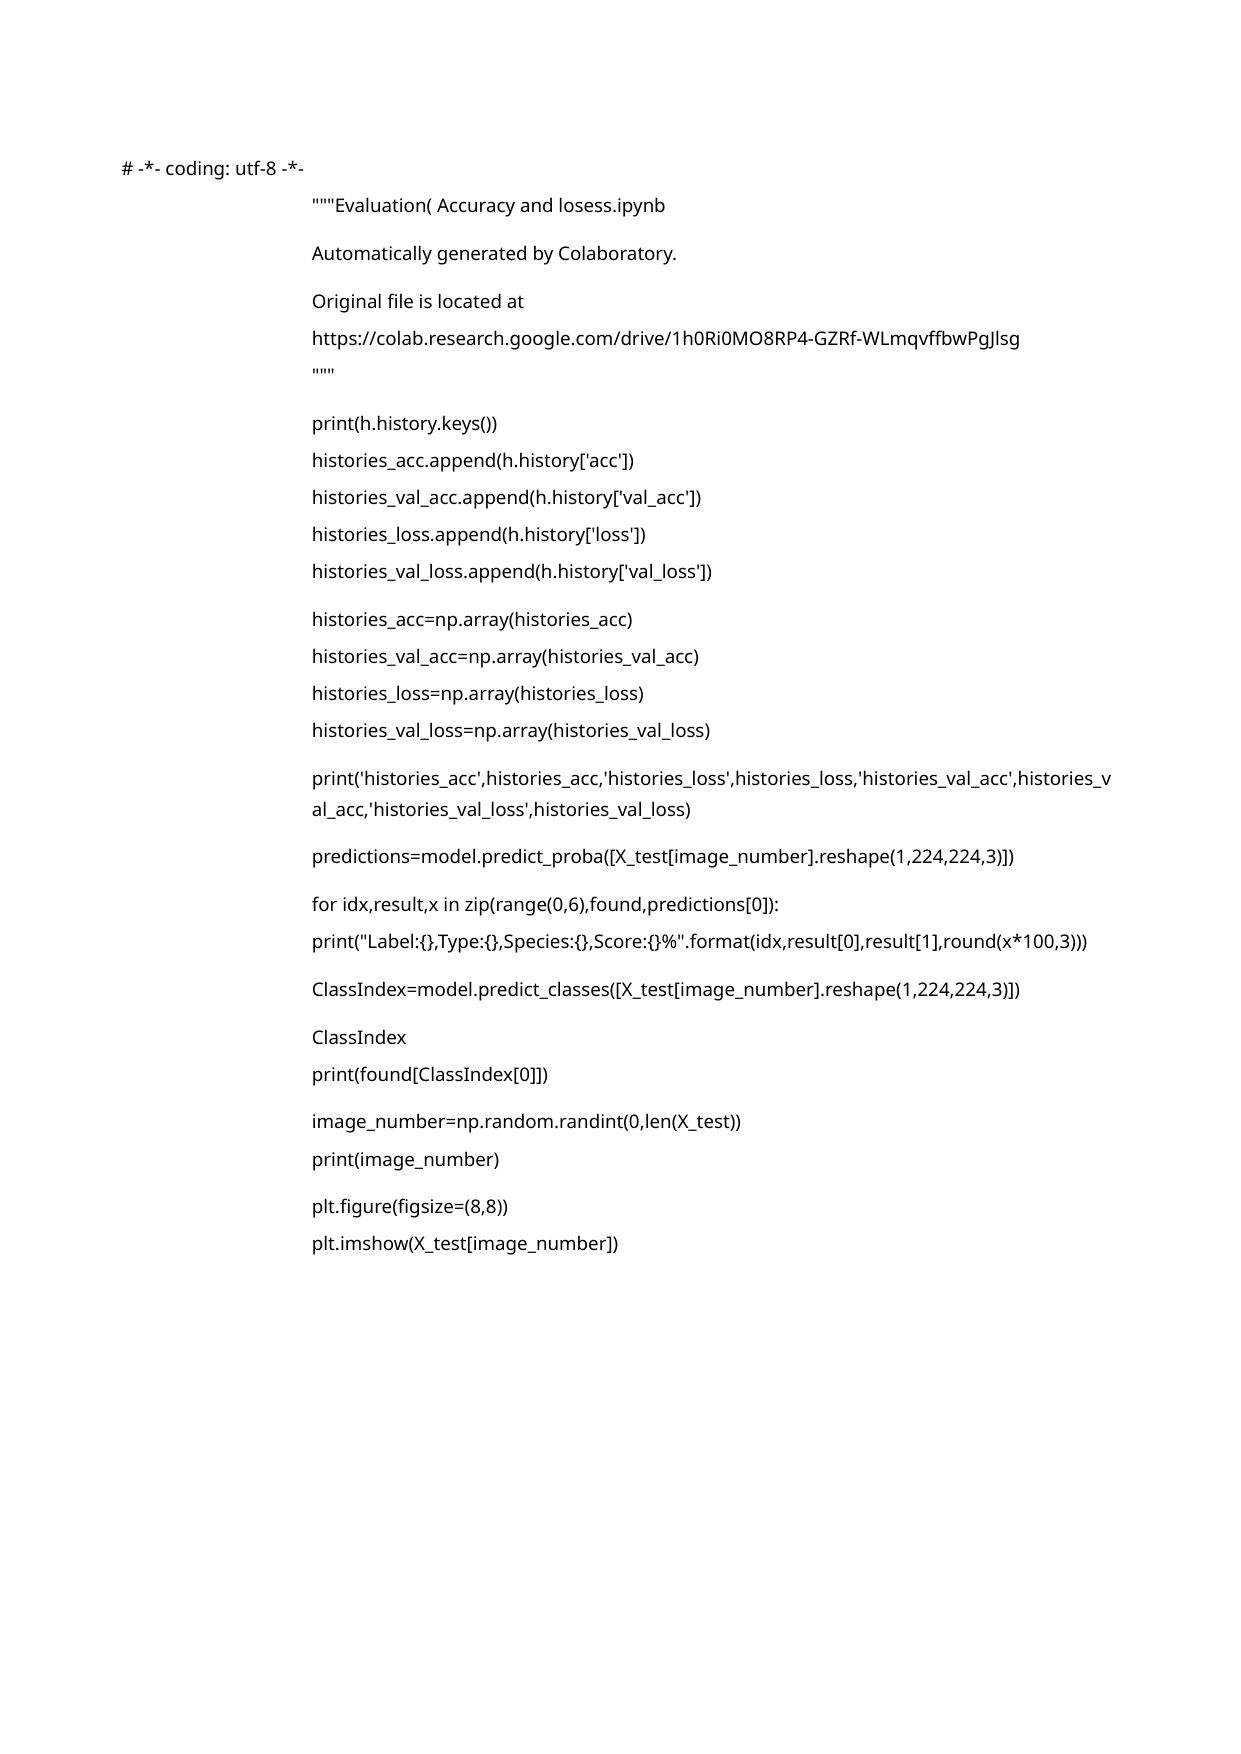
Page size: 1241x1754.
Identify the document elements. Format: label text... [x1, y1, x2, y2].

table_cell [118, 438, 309, 475]
table_cell plt.imshow(X_test[image_number]) [309, 1222, 1122, 1259]
table_cell [118, 391, 309, 401]
table_cell [309, 269, 1122, 279]
table_cell ClassIndex [309, 1015, 1122, 1052]
table_cell [118, 825, 309, 835]
table_cell [118, 269, 309, 279]
table_cell histories_loss.append(h.history['loss']) [309, 513, 1122, 549]
table_cell print(found[ClassIndex[0]]) [309, 1053, 1122, 1089]
table_cell [309, 587, 1122, 597]
table_cell [118, 746, 309, 756]
table_cell print('histories_acc',histories_acc,'histories_loss',histories_loss,'histories_val_acc',histories_val_acc,'histories_val_loss',histories_val_loss) [309, 756, 1122, 824]
table_cell [309, 1090, 1122, 1100]
table_cell [118, 1137, 309, 1174]
table_cell """ [309, 354, 1122, 391]
table_cell [309, 1174, 1122, 1185]
table_cell [118, 835, 309, 872]
table_cell [118, 184, 309, 221]
table_cell print(h.history.keys()) [309, 401, 1122, 438]
table_cell [118, 1053, 309, 1089]
table_cell [309, 872, 1122, 883]
table_cell https://colab.research.google.com/drive/1h0Ri0MO8RP4-GZRf-WLmqvffbwPgJlsg [309, 316, 1122, 353]
table_cell [309, 957, 1122, 968]
table_cell """Evaluation( Accuracy and losess.ipynb [309, 184, 1122, 221]
table_cell histories_acc=np.array(histories_acc) [309, 597, 1122, 634]
table_cell [118, 1015, 309, 1052]
table_cell [118, 1222, 309, 1259]
table_cell [118, 1100, 309, 1137]
table_cell [118, 1005, 309, 1015]
table_header # -*- coding: utf-8 -*- [118, 147, 309, 184]
table_cell ClassIndex=model.predict_classes([X_test[image_number].reshape(1,224,224,3)]) [309, 968, 1122, 1005]
table_cell [118, 709, 309, 746]
table_cell [118, 1090, 309, 1100]
table_cell [118, 756, 309, 824]
table_cell [118, 920, 309, 957]
table_cell [309, 221, 1122, 232]
table_cell [118, 279, 309, 316]
table_cell [118, 401, 309, 438]
table_cell [118, 316, 309, 353]
table_cell [309, 1005, 1122, 1015]
table_cell histories_loss=np.array(histories_loss) [309, 671, 1122, 708]
table_cell [118, 957, 309, 968]
table_cell [118, 597, 309, 634]
table_cell [118, 354, 309, 391]
table_cell [118, 475, 309, 512]
table_cell Original file is located at [309, 279, 1122, 316]
table_cell [118, 232, 309, 269]
table_cell [118, 513, 309, 549]
table_cell print(image_number) [309, 1137, 1122, 1174]
table_cell Automatically generated by Colaboratory. [309, 232, 1122, 269]
table_cell histories_val_loss.append(h.history['val_loss']) [309, 550, 1122, 587]
table_cell [118, 1174, 309, 1185]
table_cell [309, 825, 1122, 835]
table_cell [118, 550, 309, 587]
table_cell [118, 221, 309, 232]
table_cell image_number=np.random.randint(0,len(X_test)) [309, 1100, 1122, 1137]
table_cell histories_val_loss=np.array(histories_val_loss) [309, 709, 1122, 746]
table_header [309, 147, 1122, 184]
table_cell histories_acc.append(h.history['acc']) [309, 438, 1122, 475]
table_cell [309, 746, 1122, 756]
table_cell print("Label:{},Type:{},Species:{},Score:{}%".format(idx,result[0],result[1],round(x*100,3))) [309, 920, 1122, 957]
table_cell histories_val_acc=np.array(histories_val_acc) [309, 634, 1122, 671]
table_cell [118, 587, 309, 597]
table_cell [118, 634, 309, 671]
table_cell for idx,result,x in zip(range(0,6),found,predictions[0]): [309, 883, 1122, 920]
table_cell [309, 391, 1122, 401]
table_cell histories_val_acc.append(h.history['val_acc']) [309, 475, 1122, 512]
table_cell predictions=model.predict_proba([X_test[image_number].reshape(1,224,224,3)]) [309, 835, 1122, 872]
table_cell [118, 968, 309, 1005]
table_cell [118, 671, 309, 708]
table_cell [118, 1185, 309, 1222]
table_cell [118, 883, 309, 920]
table_cell plt.figure(figsize=(8,8)) [309, 1185, 1122, 1222]
table_cell [118, 872, 309, 883]
